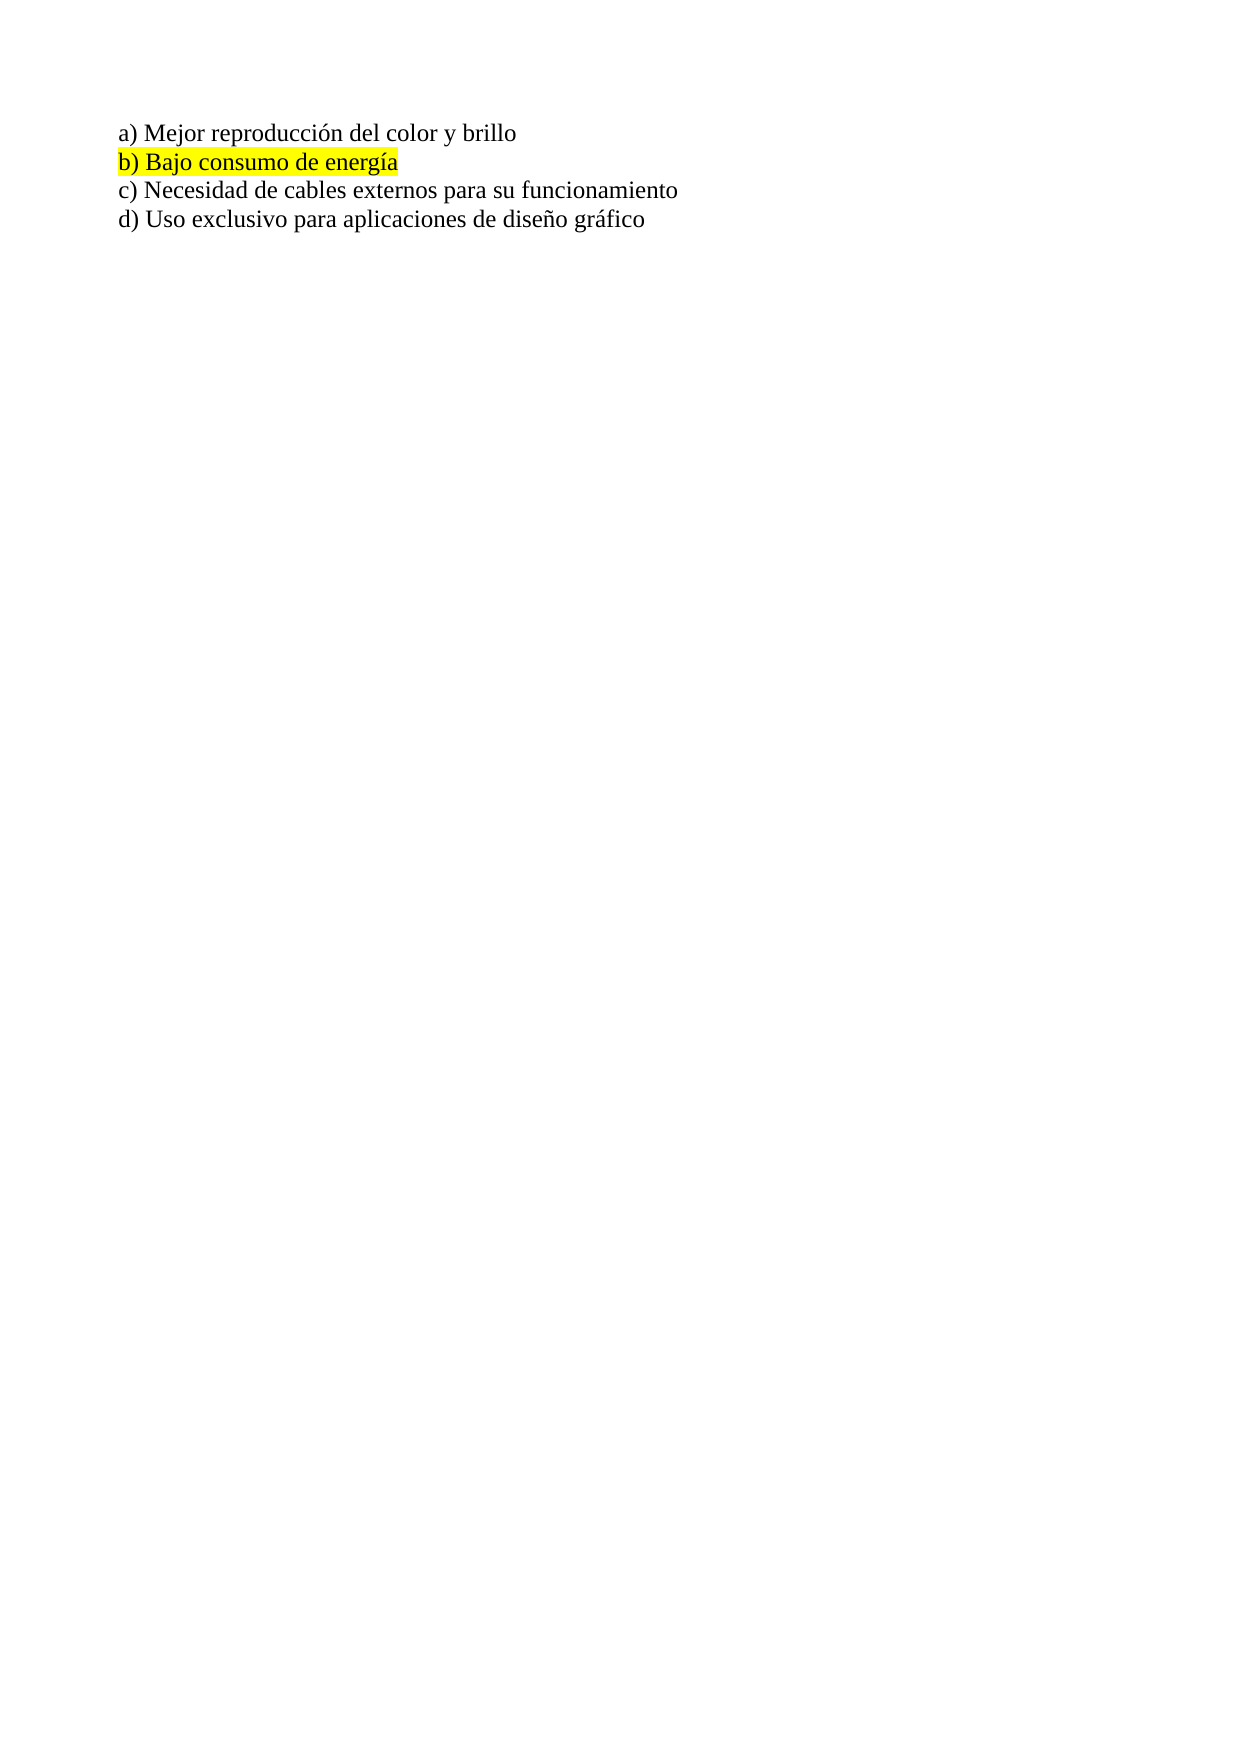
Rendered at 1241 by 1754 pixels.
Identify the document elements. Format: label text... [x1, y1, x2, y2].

text d) Uso exclusivo para aplicaciones de diseño gráfico [118, 204, 1122, 233]
text a) Mejor reproducción del color y brillo [118, 118, 1122, 147]
text c) Necesidad de cables externos para su funcionamiento [118, 176, 1122, 204]
text b) Bajo consumo de energía [118, 147, 1122, 176]
